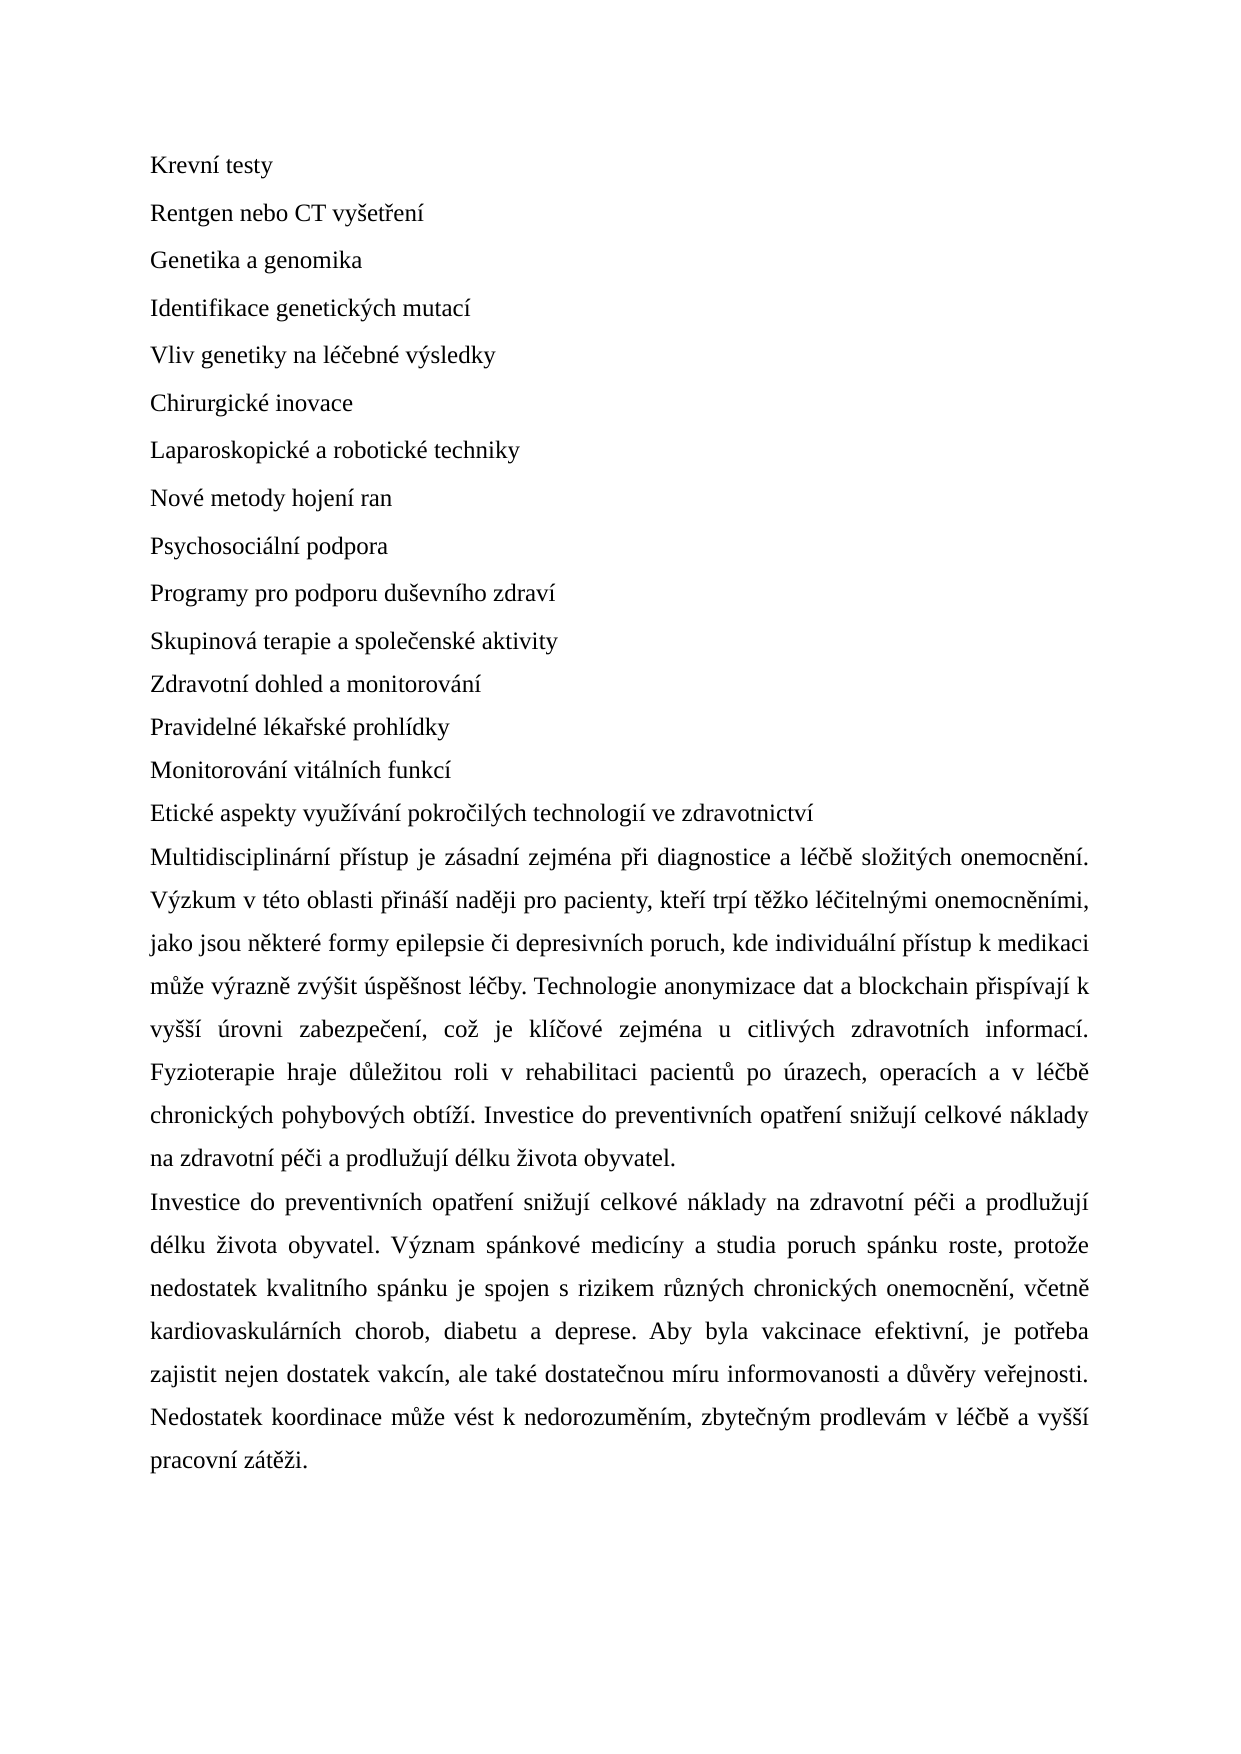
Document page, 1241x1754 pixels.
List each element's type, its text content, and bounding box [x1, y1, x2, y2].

text Multidisciplinární přístup je zásadní zejména při diagnostice a léčbě složitých onemocnění. Výzkum v této oblasti přináší naději pro pacienty, kteří trpí těžko léčitelnými onemocněními, jako jsou některé formy epilepsie či depresivních poruch, kde individuální přístup k medikaci může výrazně zvýšit úspěšnost léčby. Technologie anonymizace dat a blockchain přispívají k vyšší úrovni zabezpečení, což je klíčové zejména u citlivých zdravotních informací. Fyzioterapie hraje důležitou roli v rehabilitaci pacientů po úrazech, operacích a v léčbě chronických pohybových obtíží. Investice do preventivních opatření snižují celkové náklady na zdravotní péči a prodlužují délku života obyvatel. [150, 842, 1090, 1172]
text Skupinová terapie a společenské aktivity [150, 626, 1090, 655]
text Identifikace genetických mutací [150, 293, 1090, 322]
text Vliv genetiky na léčebné výsledky [150, 340, 1090, 369]
text Etické aspekty využívání pokročilých technologií ve zdravotnictví [150, 798, 1090, 827]
text Krevní testy [150, 150, 1090, 179]
text Chirurgické inovace [150, 388, 1090, 417]
text Laparoskopické a robotické techniky [150, 436, 1090, 464]
text Genetika a genomika [150, 245, 1090, 274]
text Programy pro podporu duševního zdraví [150, 578, 1090, 607]
text Pravidelné lékařské prohlídky [150, 712, 1090, 741]
text Zdravotní dohled a monitorování [150, 669, 1090, 698]
text Monitorování vitálních funkcí [150, 755, 1090, 784]
text Rentgen nebo CT vyšetření [150, 198, 1090, 226]
text Investice do preventivních opatření snižují celkové náklady na zdravotní péči a prodlužují délku života obyvatel. Význam spánkové medicíny a studia poruch spánku roste, protože nedostatek kvalitního spánku je spojen s rizikem různých chronických onemocnění, včetně kardiovaskulárních chorob, diabetu a deprese. Aby byla vakcinace efektivní, je potřeba zajistit nejen dostatek vakcín, ale také dostatečnou míru informovanosti a důvěry veřejnosti. Nedostatek koordinace může vést k nedorozuměním, zbytečným prodlevám v léčbě a vyšší pracovní zátěži. [150, 1187, 1090, 1474]
text Nové metody hojení ran [150, 483, 1090, 512]
text Psychosociální podpora [150, 531, 1090, 559]
